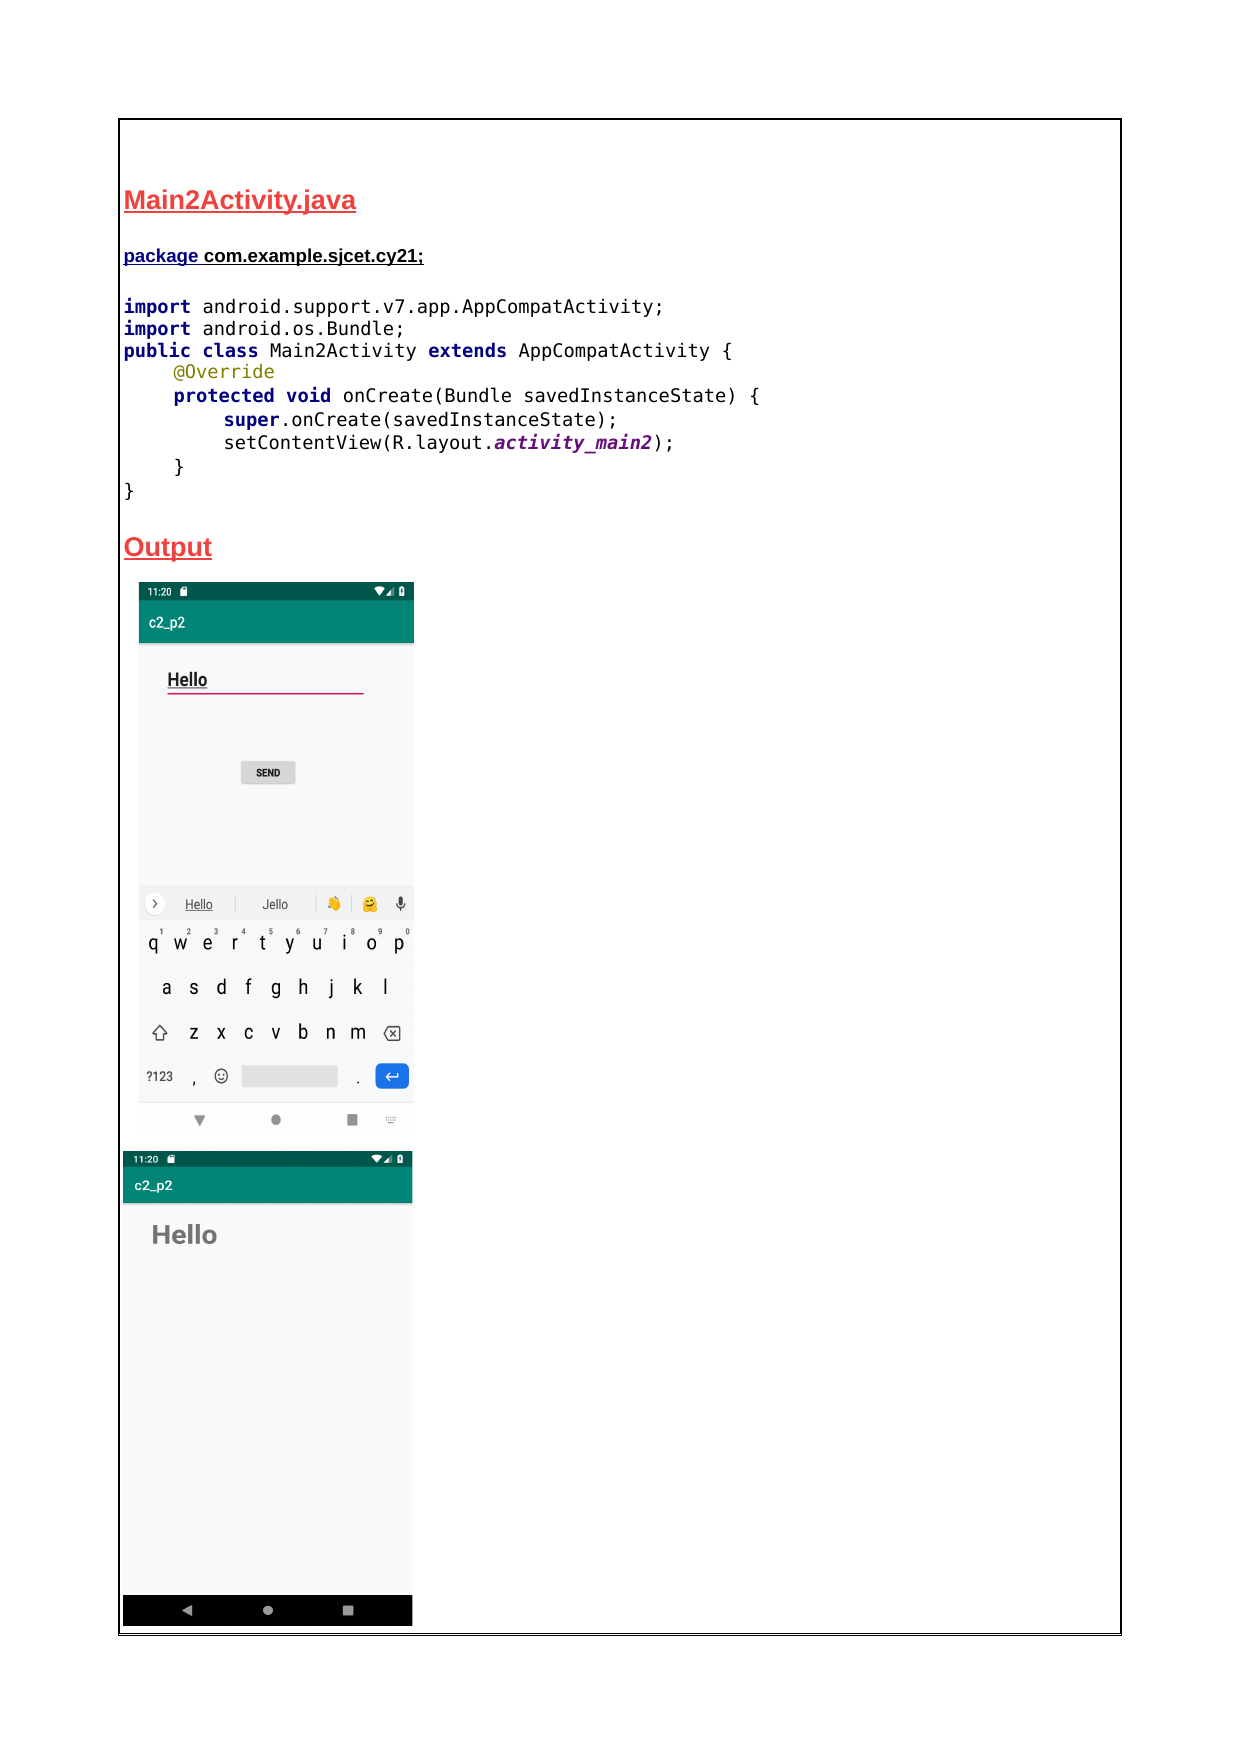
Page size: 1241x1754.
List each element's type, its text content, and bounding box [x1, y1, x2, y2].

text import android.os.Bundle; [123, 318, 1117, 339]
text setContentView(R.layout.activity_main2); [123, 432, 1117, 456]
text @Override [123, 361, 1117, 385]
text Main2Activity.java [123, 184, 1117, 215]
text } [123, 480, 1117, 502]
text Output [123, 531, 1117, 562]
picture [123, 1151, 413, 1626]
text super.onCreate(savedInstanceState); [123, 409, 1117, 432]
text package com.example.sjcet.cy21; [123, 245, 1117, 266]
text } [123, 456, 1117, 480]
picture [138, 582, 414, 1138]
text protected void onCreate(Bundle savedInstanceState) { [123, 385, 1117, 409]
text import android.support.v7.app.AppCompatActivity; [123, 296, 1117, 318]
text public class Main2Activity extends AppCompatActivity { [123, 339, 1117, 361]
